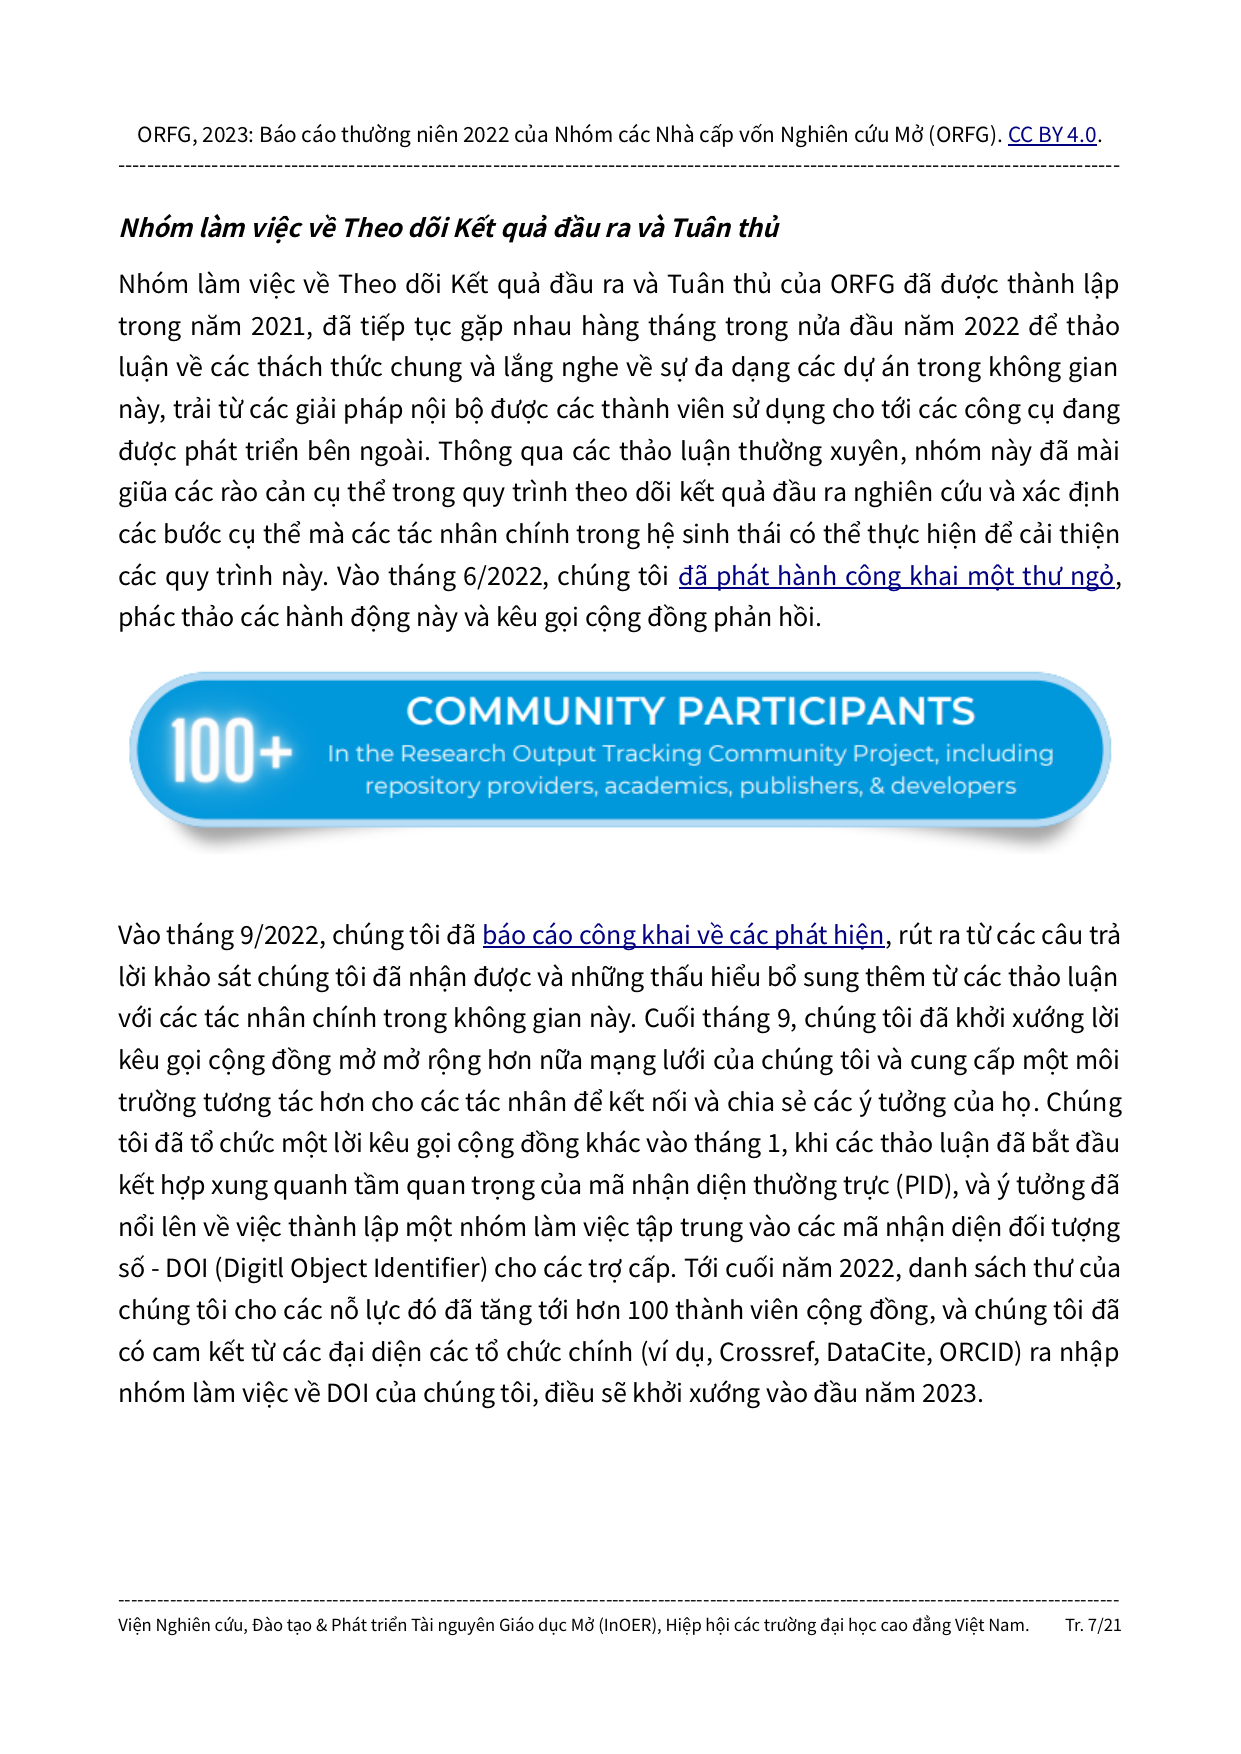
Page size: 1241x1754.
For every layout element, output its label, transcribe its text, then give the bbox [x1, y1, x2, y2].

text Nhóm làm việc về Theo dõi Kết quả đầu ra và Tuân thủ [118, 208, 1122, 244]
picture [118, 653, 1123, 854]
text Vào tháng 9/2022, chúng tôi đã báo cáo công khai về các phát hiện, rút ra từ các câu trả lời khảo sát chúng tôi đã nhận được và những thấu hiểu bổ sung thêm từ các thảo luận với các tác nhân chính trong không gian này. Cuối tháng 9, chúng tôi đã khởi xướng lời kêu gọi cộng đồng mở mở rộng hơn nữa mạng lưới của chúng tôi và cung cấp một môi trường tương tác hơn cho các tác nhân để kết nối và chia sẻ các ý tưởng của họ. Chúng tôi đã tổ chức một lời kêu gọi cộng đồng khác vào tháng 1, khi các thảo luận đã bắt đầu kết hợp xung quanh tầm quan trọng của mã nhận diện thường trực (PID), và ý tưởng đã nổi lên về việc thành lập một nhóm làm việc tập trung vào các mã nhận diện đối tượng số - DOI (Digitl Object Identifier) cho các trợ cấp. Tới cuối năm 2022, danh sách thư của chúng tôi cho các nỗ lực đó đã tăng tới hơn 100 thành viên cộng đồng, và chúng tôi đã có cam kết từ các đại diện các tổ chức chính (ví dụ, Crossref, DataCite, ORCID) ra nhập nhóm làm việc về DOI của chúng tôi, điều sẽ khởi xướng vào đầu năm 2023. [118, 915, 1122, 1410]
text Nhóm làm việc về Theo dõi Kết quả đầu ra và Tuân thủ của ORFG đã được thành lập trong năm 2021, đã tiếp tục gặp nhau hàng tháng trong nửa đầu năm 2022 để thảo luận về các thách thức chung và lắng nghe về sự đa dạng các dự án trong không gian này, trải từ các giải pháp nội bộ được các thành viên sử dụng cho tới các công cụ đang được phát triển bên ngoài. Thông qua các thảo luận thường xuyên, nhóm này đã mài giũa các rào cản cụ thể trong quy trình theo dõi kết quả đầu ra nghiên cứu và xác định các bước cụ thể mà các tác nhân chính trong hệ sinh thái có thể thực hiện để cải thiện các quy trình này. Vào tháng 6/2022, chúng tôi đã phát hành công khai một thư ngỏ, phác thảo các hành động này và kêu gọi cộng đồng phản hồi. [118, 264, 1122, 634]
